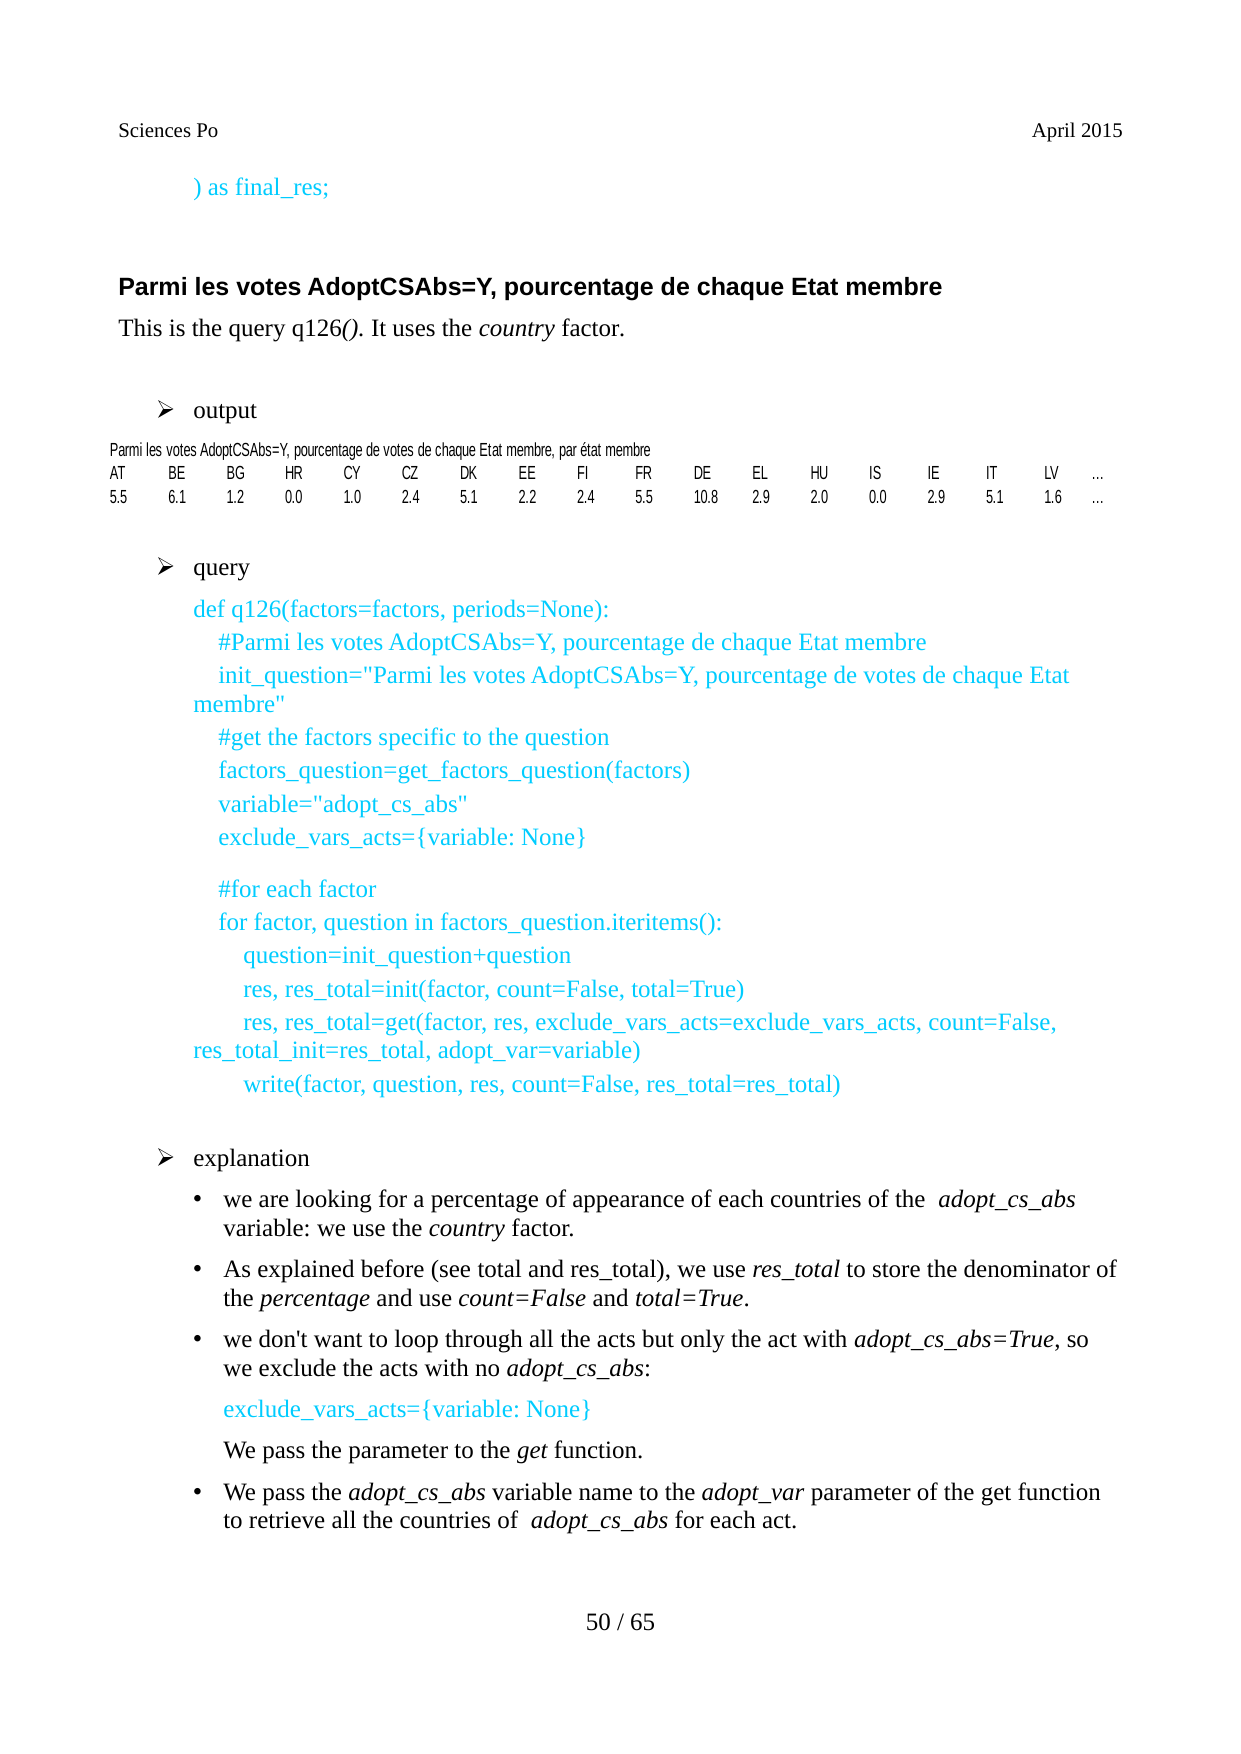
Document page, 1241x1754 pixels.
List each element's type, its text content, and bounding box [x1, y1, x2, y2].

text This is the query q126(). It uses the country factor. [118, 313, 1122, 342]
text #for each factor [193, 874, 1122, 903]
text write(factor, question, res, count=False, res_total=res_total) [193, 1069, 1122, 1098]
subtitle Parmi les votes AdoptCSAbs=Y, pourcentage de chaque Etat membre [118, 272, 1122, 300]
list We pass the adopt_cs_abs variable name to the adopt_var parameter of the get function to retrieve all the countries of adopt_cs_abs for each act. [193, 1477, 1122, 1534]
list query [156, 552, 1122, 581]
list exclude_vars_acts={variable: None} [193, 1394, 1122, 1423]
text for factor, question in factors_question.iteritems(): [193, 907, 1122, 936]
text question=init_question+question [193, 940, 1122, 969]
list output [156, 395, 1122, 424]
text #get the factors specific to the question [193, 722, 1122, 751]
text def q126(factors=factors, periods=None): [193, 594, 1122, 622]
text res, res_total=init(factor, count=False, total=True) [193, 974, 1122, 1002]
text res, res_total=get(factor, res, exclude_vars_acts=exclude_vars_acts, count=False, res_total_init=res_total, adopt_var=variable) [193, 1007, 1122, 1064]
text factors_question=get_factors_question(factors) [193, 755, 1122, 784]
list we don't want to loop through all the acts but only the act with adopt_cs_abs=True, so we exclude the acts with no adopt_cs_abs: [193, 1324, 1122, 1382]
text #Parmi les votes AdoptCSAbs=Y, pourcentage de chaque Etat membre [193, 627, 1122, 656]
text exclude_vars_acts={variable: None} [193, 822, 1122, 851]
text variable="adopt_cs_abs" [193, 789, 1122, 817]
list explanation [156, 1143, 1122, 1172]
text init_question="Parmi les votes AdoptCSAbs=Y, pourcentage de votes de chaque Etat membre" [193, 660, 1122, 718]
text ) as final_res; [193, 172, 1122, 201]
list As explained before (see total and res_total), we use res_total to store the denominator of the percentage and use count=False and total=True. [193, 1254, 1122, 1312]
list We pass the parameter to the get function. [193, 1435, 1122, 1464]
list we are looking for a percentage of appearance of each countries of the adopt_cs_abs variable: we use the country factor. [193, 1184, 1122, 1242]
